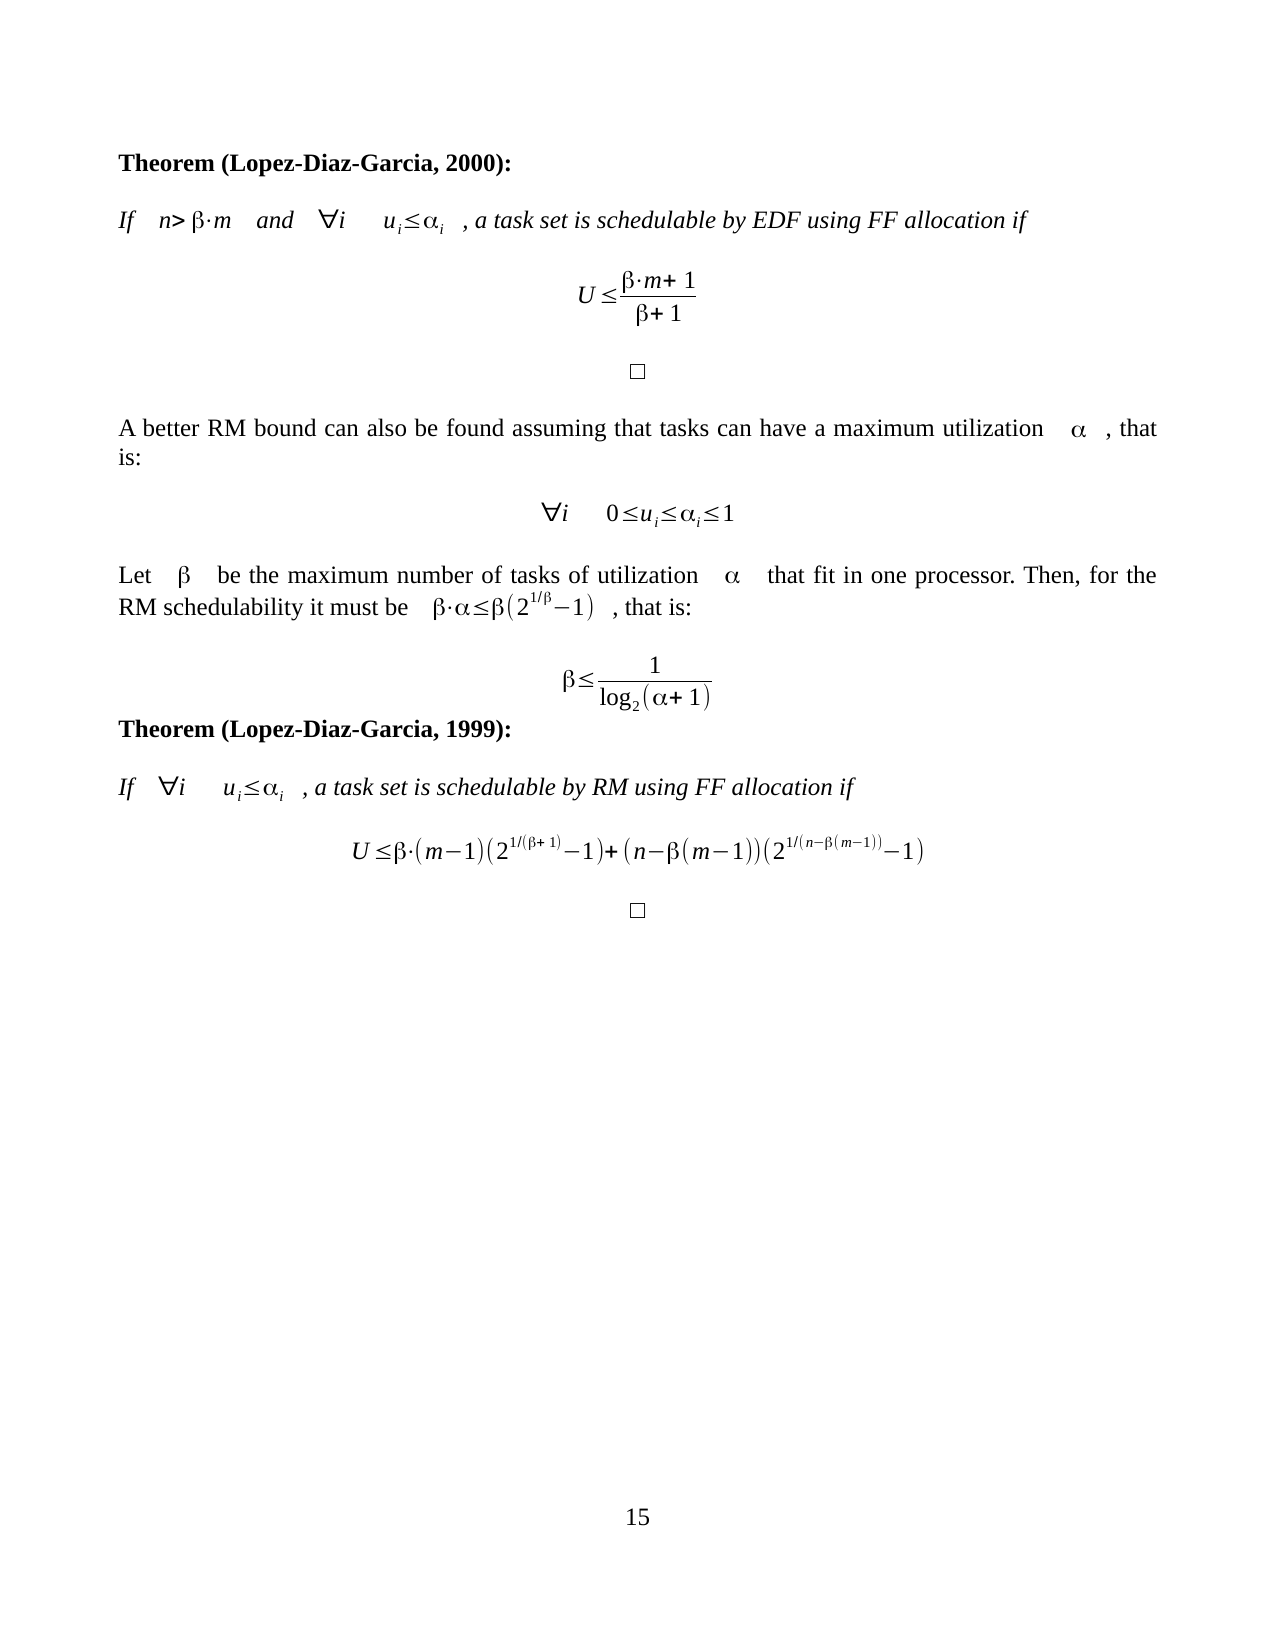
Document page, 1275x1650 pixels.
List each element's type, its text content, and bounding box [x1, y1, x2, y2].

text Theorem (Lopez-Diaz-Garcia, 1999): [118, 714, 1157, 743]
text Let be the maximum number of tasks of utilization that fit in one processor. Then, for the RM schedulability it must be , that is: [118, 560, 1157, 622]
text If , a task set is schedulable by RM using FF allocation if [118, 772, 1157, 804]
text If and , a task set is schedulable by EDF using FF allocation if [118, 205, 1157, 238]
text □ [118, 356, 1157, 385]
text Theorem (Lopez-Diaz-Garcia, 2000): [118, 148, 1157, 176]
text □ [118, 895, 1157, 924]
text A better RM bound can also be found assuming that tasks can have a maximum utilization , that is: [118, 413, 1157, 471]
